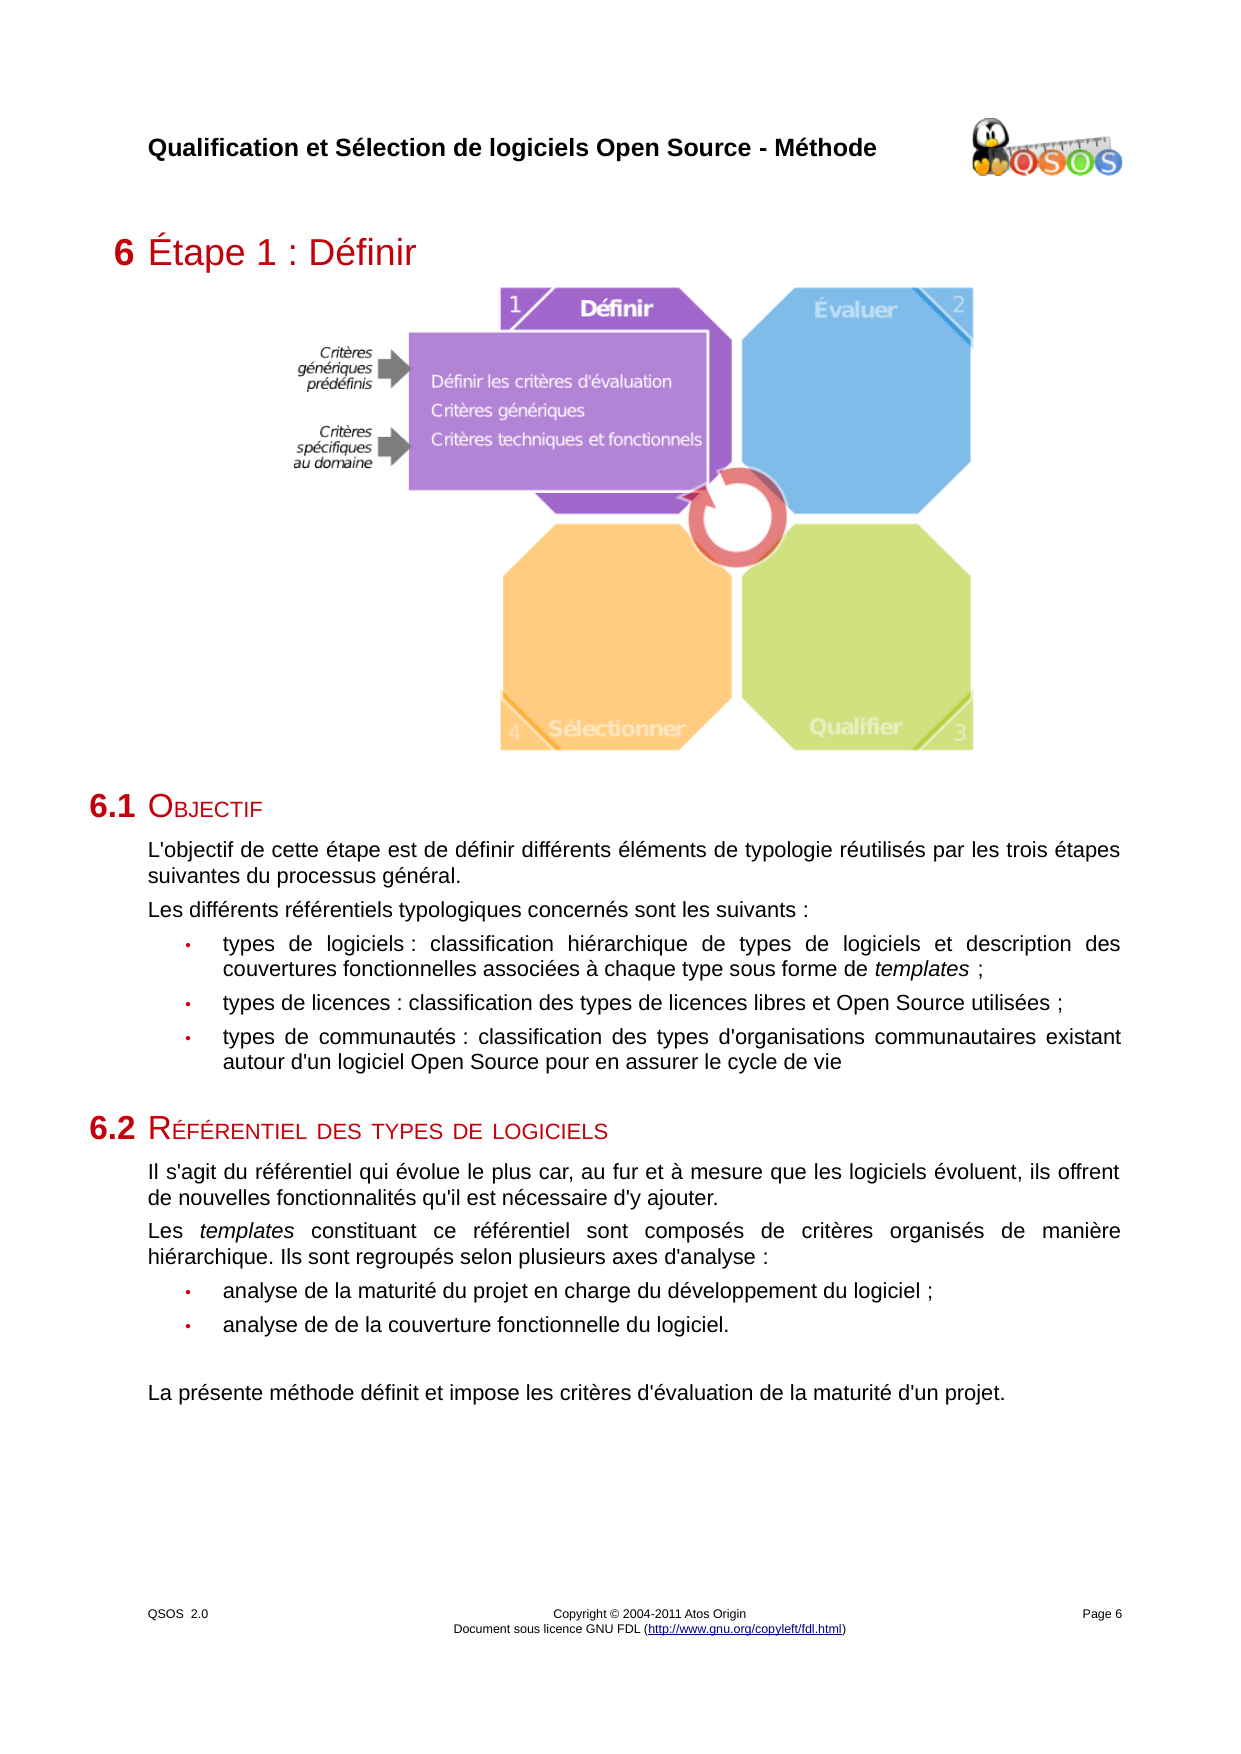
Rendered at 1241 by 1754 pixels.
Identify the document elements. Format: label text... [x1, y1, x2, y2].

list analyse de la maturité du projet en charge du développement du logiciel ; [185, 1278, 1122, 1303]
text Les différents référentiels typologiques concernés sont les suivants : [148, 897, 1122, 922]
text Les templates constituant ce référentiel sont composés de critères organisés de manière hiérarchique. Ils sont regroupés selon plusieurs axes d'analyse : [148, 1218, 1122, 1269]
subtitle Référentiel des types de logiciels [148, 1108, 1122, 1147]
list analyse de de la couverture fonctionnelle du logiciel. [185, 1312, 1122, 1337]
subtitle Objectif [148, 786, 1122, 825]
list types de communautés : classification des types d'organisations communautaires existant autour d'un logiciel Open Source pour en assurer le cycle de vie [185, 1024, 1122, 1074]
list types de logiciels : classification hiérarchique de types de logiciels et description des couvertures fonctionnelles associées à chaque type sous forme de templates ; [185, 931, 1122, 981]
list types de licences : classification des types de licences libres et Open Source utilisées ; [185, 990, 1122, 1015]
text Il s'agit du référentiel qui évolue le plus car, au fur et à mesure que les logiciels évoluent, ils offrent de nouvelles fonctionnalités qu'il est nécessaire d'y ajouter. [148, 1159, 1122, 1209]
subtitle Étape 1 : Définir [148, 230, 1122, 273]
picture [972, 118, 1123, 176]
text La présente méthode définit et impose les critères d'évaluation de la maturité d'un projet. [148, 1380, 1122, 1405]
text L'objectif de cette étape est de définir différents éléments de typologie réutilisés par les trois étapes suivantes du processus général. [148, 837, 1122, 888]
picture [293, 286, 976, 753]
